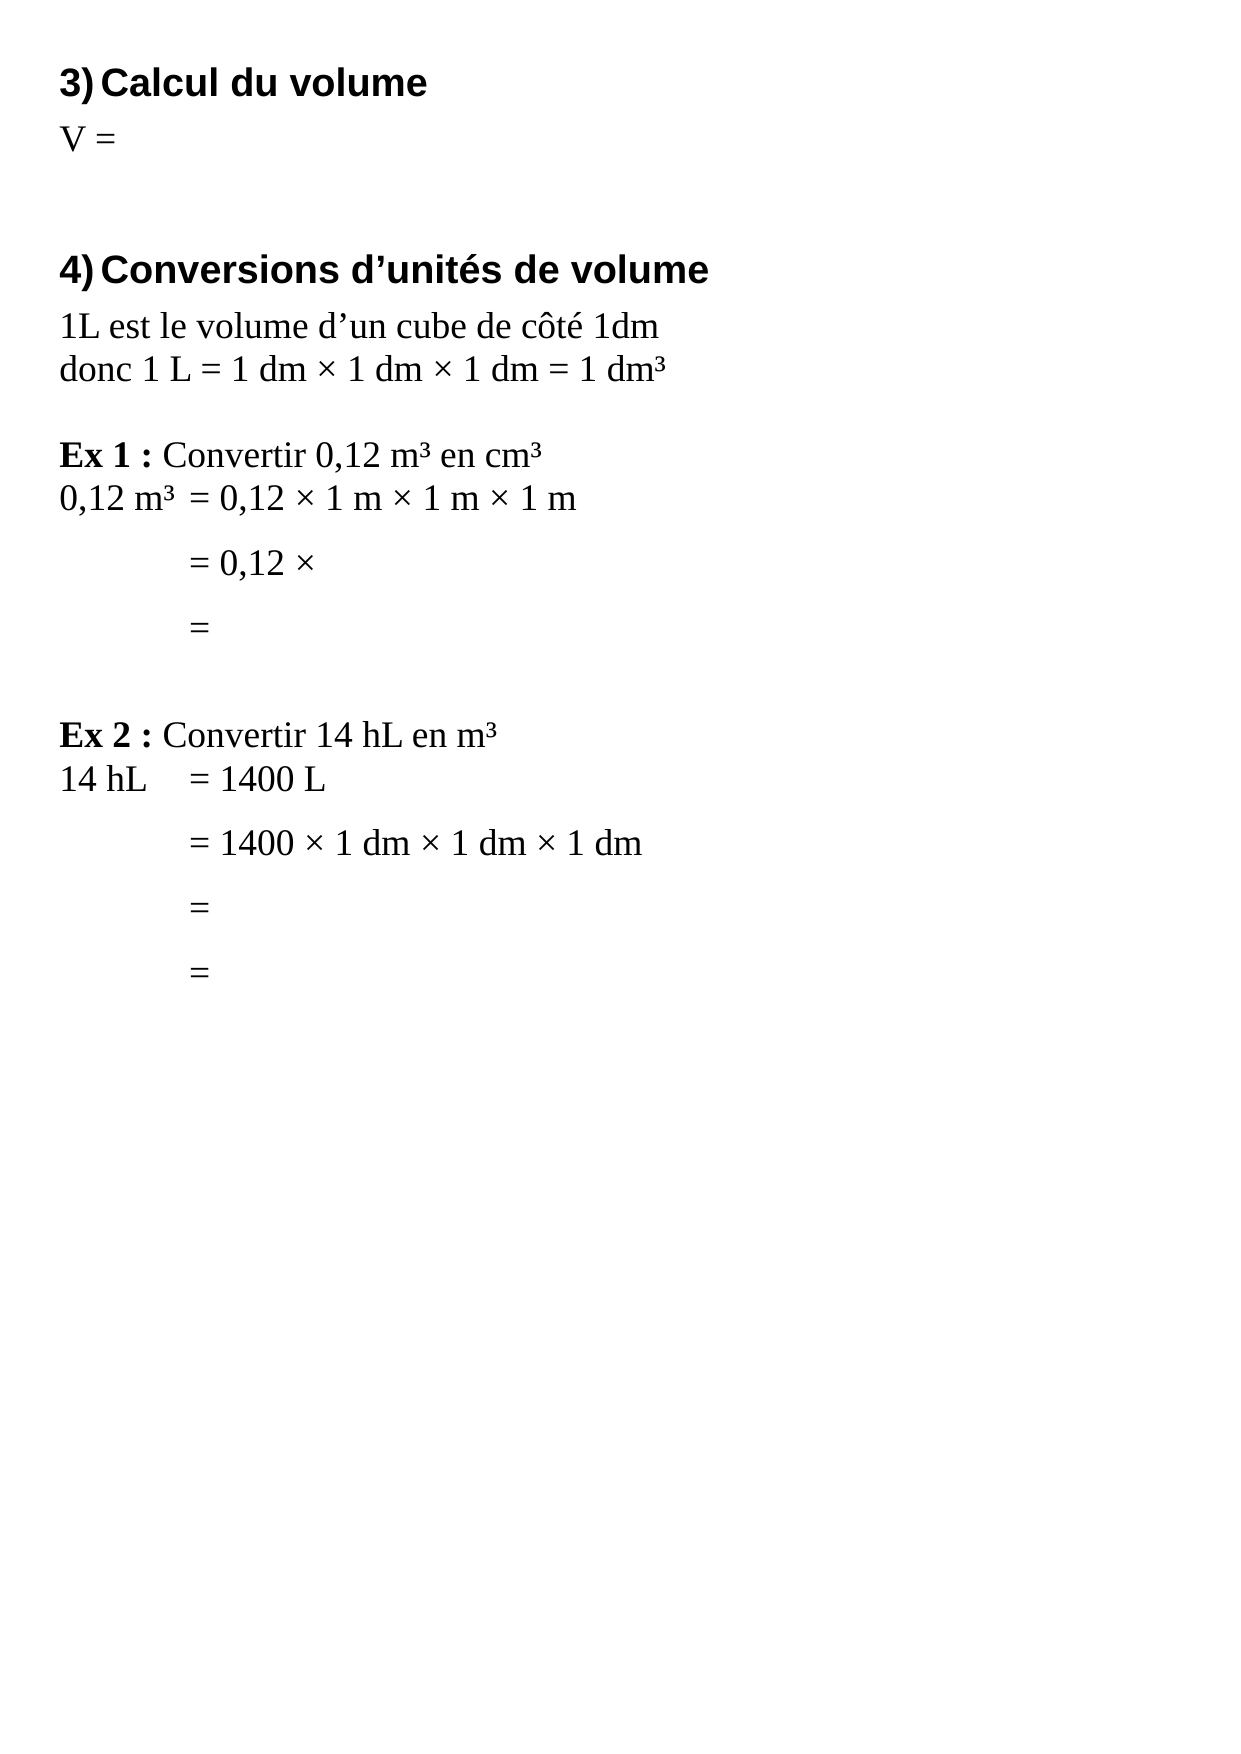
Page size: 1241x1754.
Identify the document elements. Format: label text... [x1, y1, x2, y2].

text 14 hL = 1400 L [59, 756, 1181, 799]
list Conversions d’unités de volume [59, 246, 1181, 291]
text V = [59, 116, 1181, 159]
text donc 1 L = 1 dm × 1 dm × 1 dm = 1 dm³ [59, 346, 1181, 389]
text = [59, 885, 1181, 928]
text 0,12 m³ = 0,12 × 1 m × 1 m × 1 m [59, 476, 1181, 519]
text = [59, 605, 1181, 648]
text Ex 1 : Convertir 0,12 m³ en cm³ [59, 433, 1181, 476]
list Calcul du volume [59, 59, 1181, 105]
text = [59, 950, 1181, 993]
text = 1400 × 1 dm × 1 dm × 1 dm [59, 821, 1181, 864]
text 1L est le volume d’un cube de côté 1dm [59, 303, 1181, 346]
text Ex 2 : Convertir 14 hL en m³ [59, 713, 1181, 756]
text = 0,12 × [59, 540, 1181, 583]
